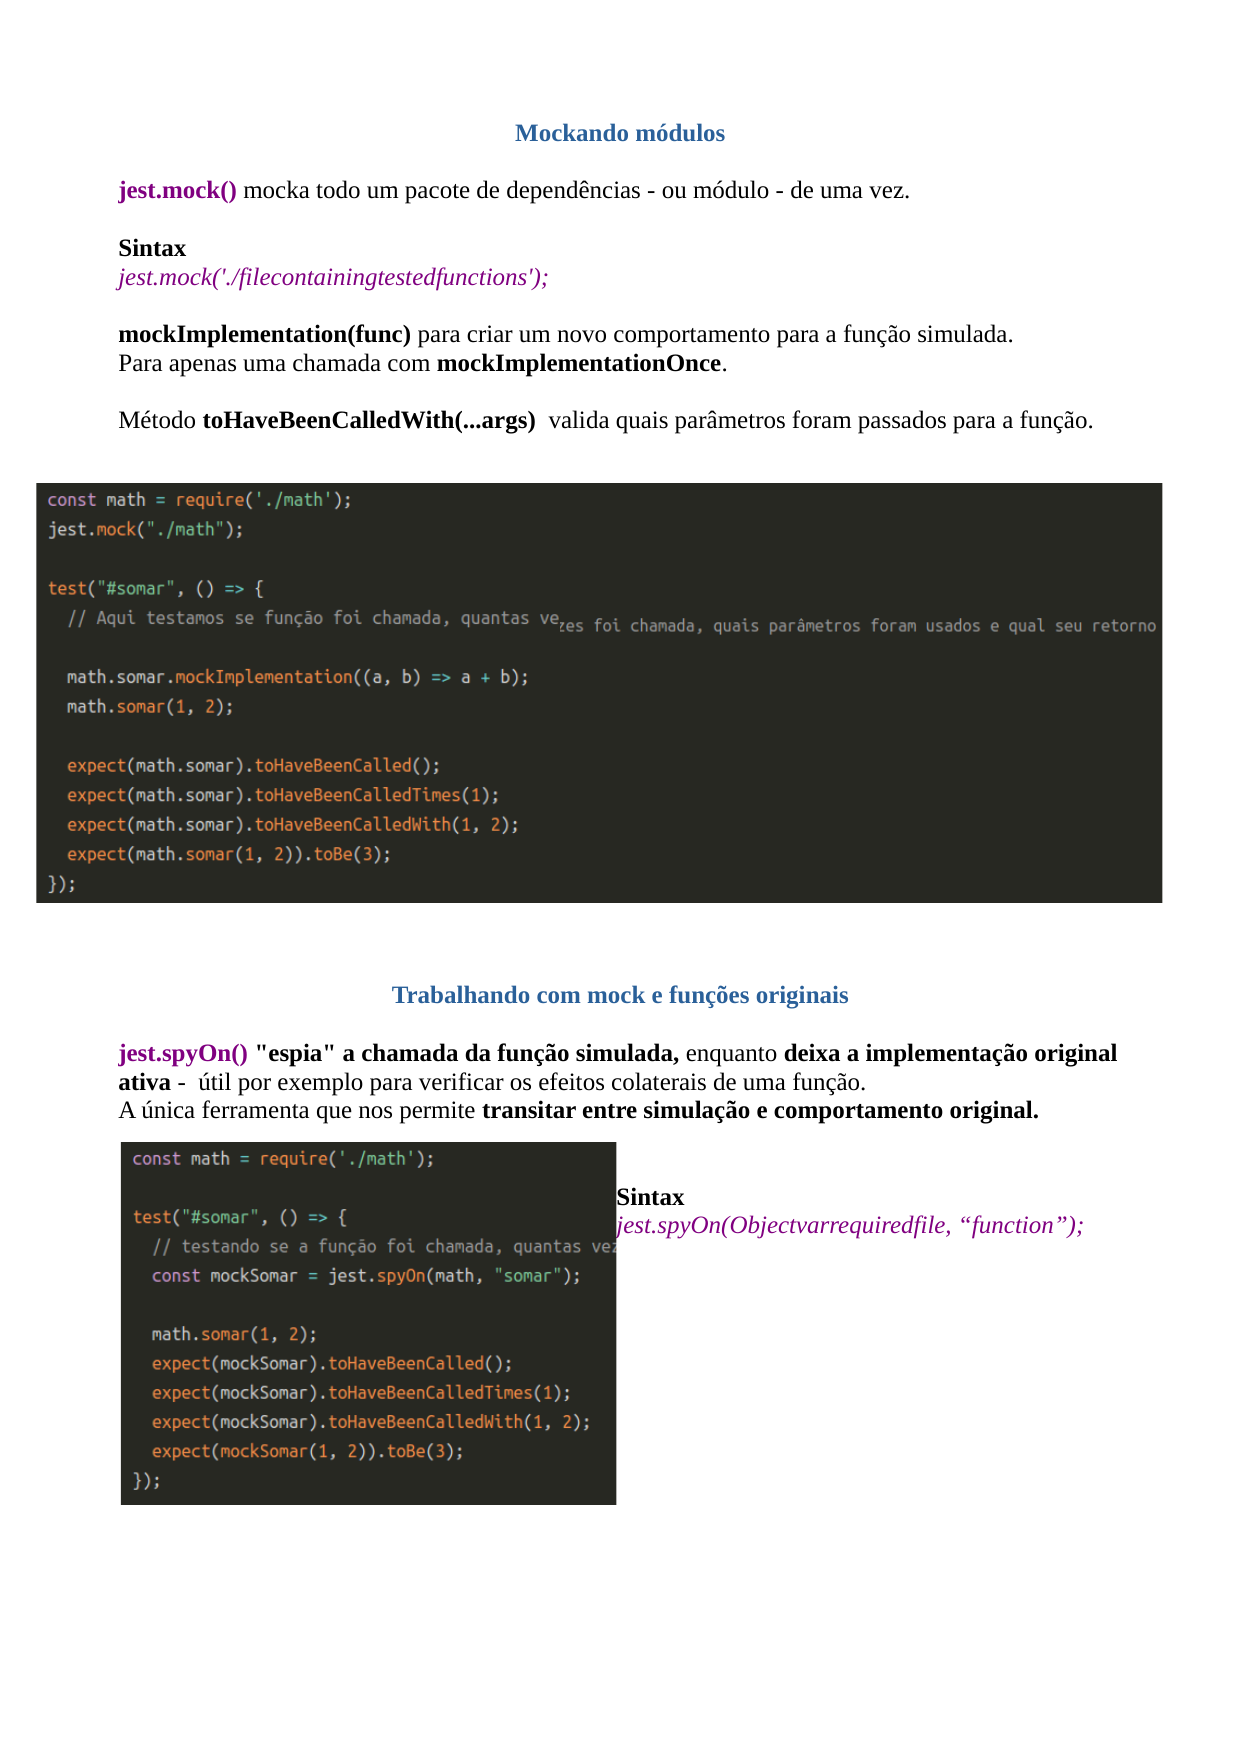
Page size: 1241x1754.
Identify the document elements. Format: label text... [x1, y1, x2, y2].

text jest.mock() mocka todo um pacote de dependências - ou módulo - de uma vez. [118, 176, 1122, 204]
text Trabalhando com mock e funções originais [118, 981, 1122, 1009]
picture [36, 483, 1163, 903]
text jest.spyOn(Objectvarrequiredfile, “function”); [617, 1211, 1122, 1239]
text jest.spyOn() "espia" a chamada da função simulada, enquanto deixa a implementação original ativa - útil por exemplo para verificar os efeitos colaterais de uma função. [118, 1038, 1122, 1096]
text A única ferramenta que nos permite transitar entre simulação e comportamento original. [118, 1096, 1122, 1124]
text mockImplementation(func) para criar um novo comportamento para a função simulada. [118, 319, 1122, 348]
text Sintax [118, 233, 1122, 262]
text jest.mock('./filecontainingtestedfunctions'); [118, 262, 1122, 291]
text Para apenas uma chamada com mockImplementationOnce. [118, 348, 1122, 377]
text Método toHaveBeenCalledWith(...args) valida quais parâmetros foram passados para a função. [118, 406, 1122, 434]
text Sintax [617, 1182, 1122, 1211]
text Mockando módulos [118, 118, 1122, 147]
picture [120, 1142, 617, 1505]
